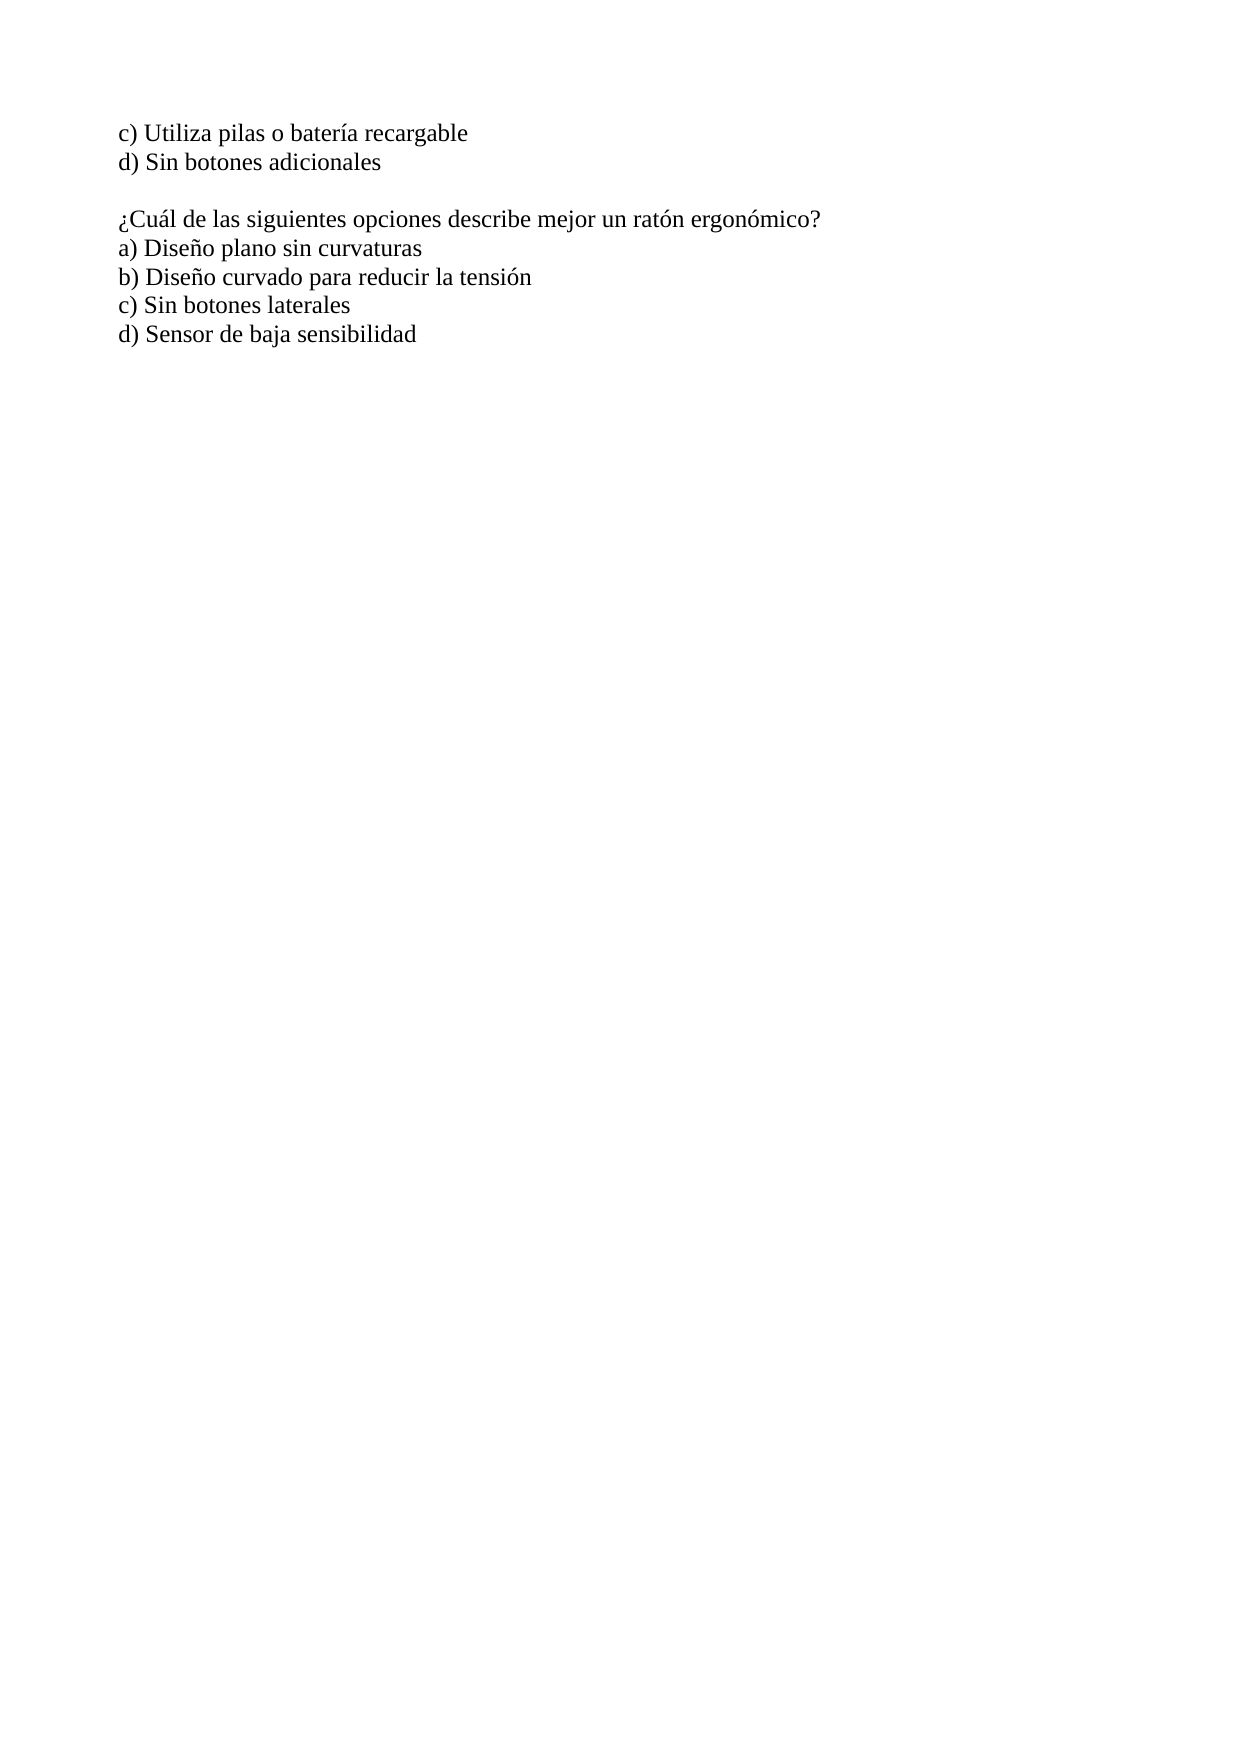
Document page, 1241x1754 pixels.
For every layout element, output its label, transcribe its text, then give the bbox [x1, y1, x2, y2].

text d) Sin botones adicionales [118, 147, 1122, 176]
text d) Sensor de baja sensibilidad [118, 319, 1122, 348]
text b) Diseño curvado para reducir la tensión [118, 262, 1122, 291]
text ¿Cuál de las siguientes opciones describe mejor un ratón ergonómico? [118, 204, 1122, 233]
text c) Sin botones laterales [118, 291, 1122, 319]
text a) Diseño plano sin curvaturas [118, 233, 1122, 262]
text c) Utiliza pilas o batería recargable [118, 118, 1122, 147]
